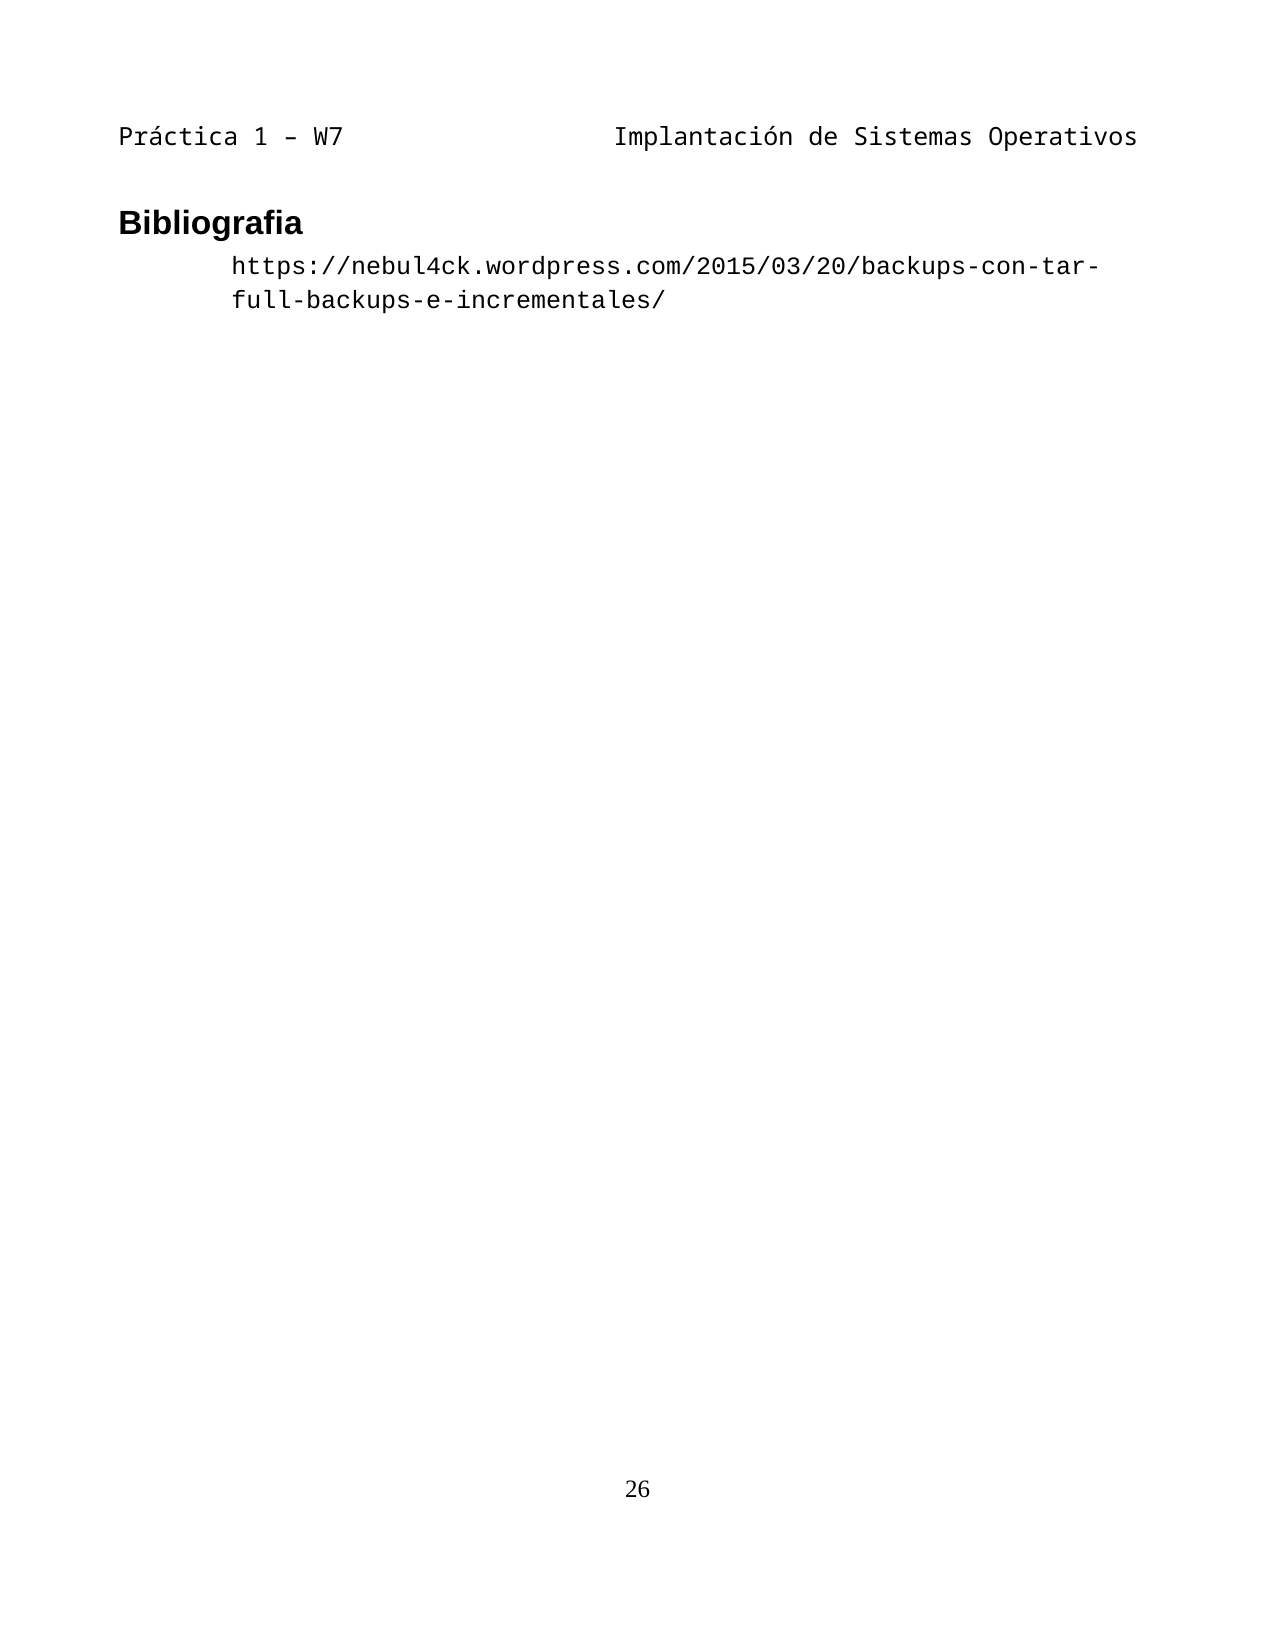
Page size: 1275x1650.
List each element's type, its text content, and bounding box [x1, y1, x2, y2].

text Bibliografia [118, 202, 1157, 241]
text https://nebul4ck.wordpress.com/2015/03/20/backups-con-tar-full-backups-e-incrementales/ [231, 254, 1157, 316]
